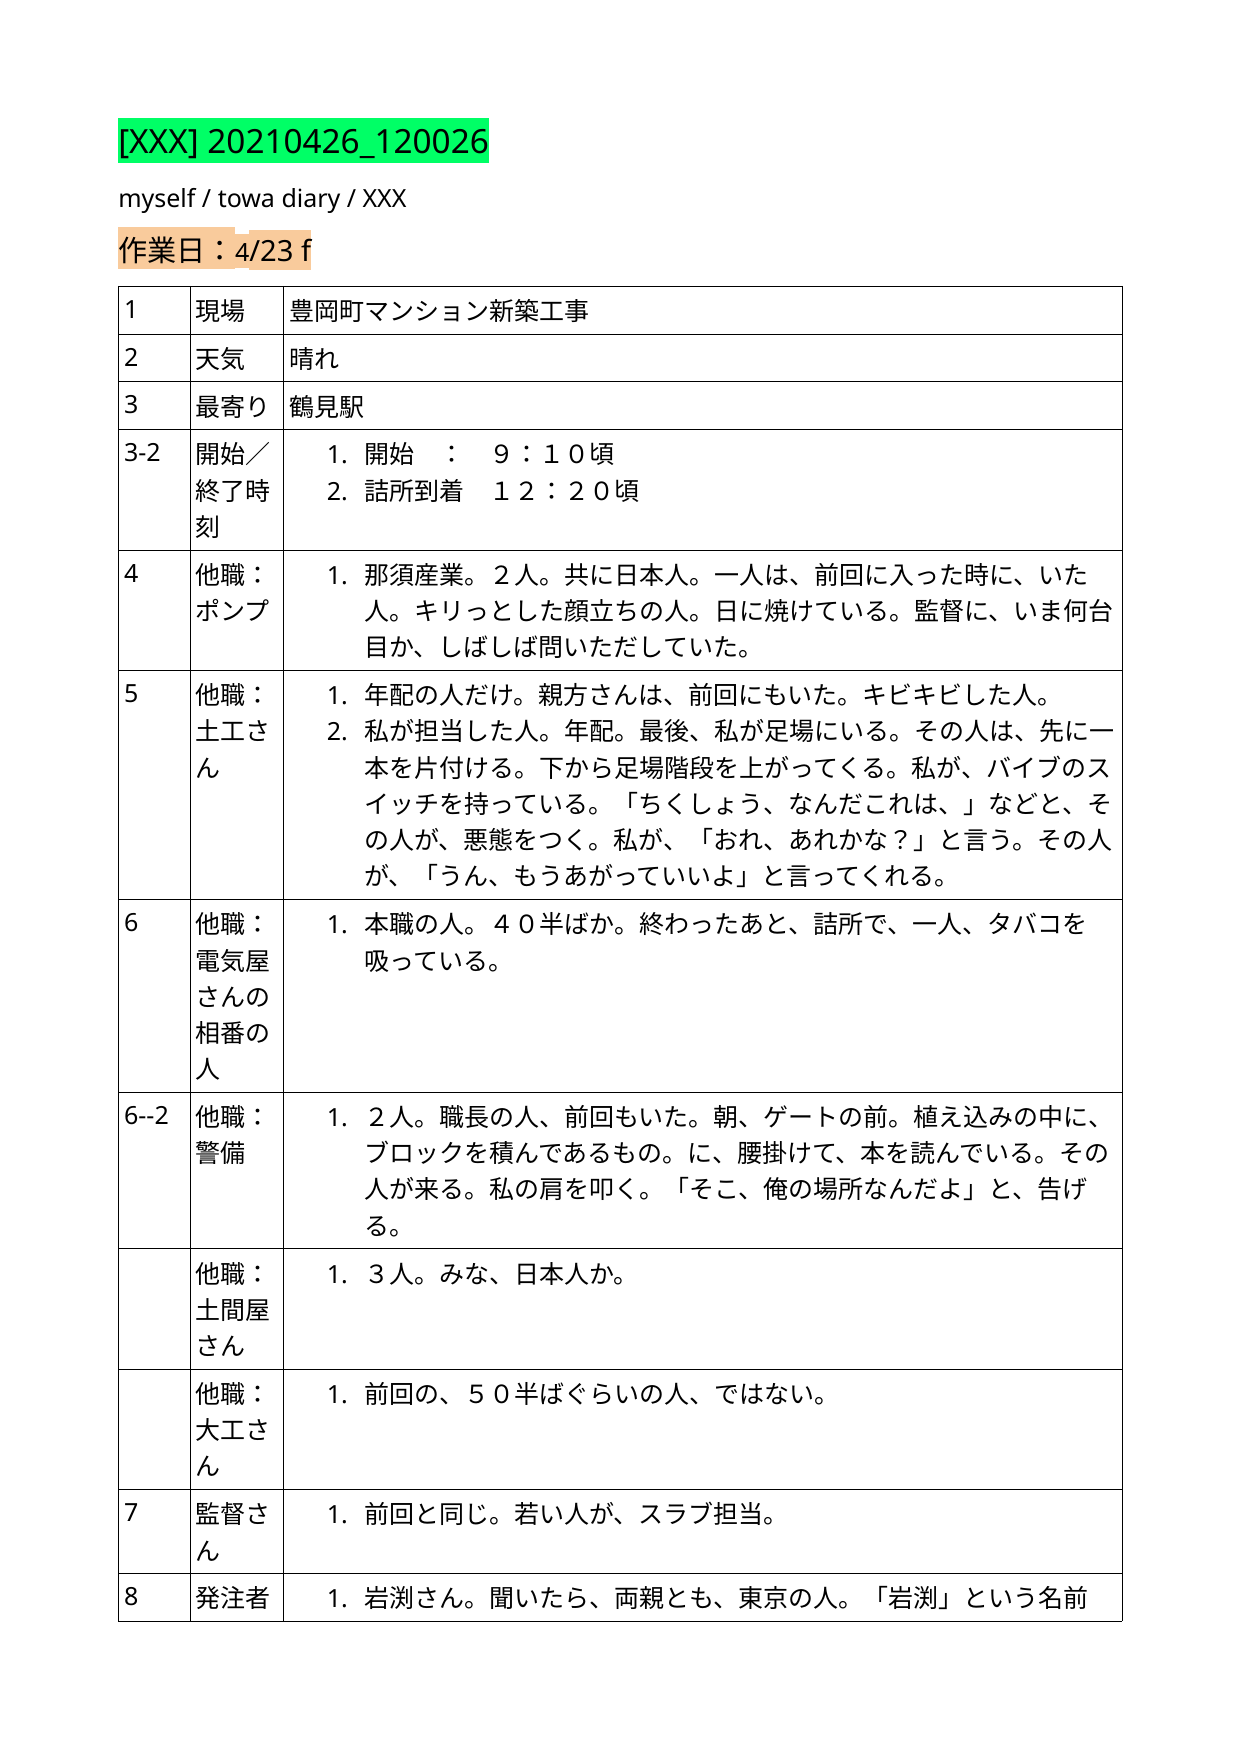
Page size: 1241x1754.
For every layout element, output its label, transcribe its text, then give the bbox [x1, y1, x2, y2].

table_cell 他職：警備 [191, 1093, 283, 1248]
table_header 1 [119, 287, 190, 333]
table_cell 那須産業。２人。共に日本人。一人は、前回に入った時に、いた人。キリっとした顔立ちの人。日に焼けている。監督に、いま何台目か、しばしば問いただしていた。 [284, 551, 1122, 670]
table_cell 他職：電気屋さんの相番の人 [191, 900, 283, 1092]
table_header 豊岡町マンション新築工事 [284, 287, 1122, 333]
table_cell 2 [119, 335, 190, 381]
table_cell 7 [119, 1490, 190, 1573]
table_header 現場 [191, 287, 283, 333]
table_cell 開始／終了時刻 [191, 430, 283, 549]
table_cell 前回と同じ。若い人が、スラブ担当。 [284, 1490, 1122, 1573]
table_cell ３人。みな、日本人か。 [284, 1249, 1122, 1368]
table_cell 3-2 [119, 430, 190, 549]
text 作業日：4/23 f [118, 227, 1122, 270]
text myself / towa diary / XXX [118, 181, 1122, 215]
table_cell [119, 1370, 190, 1489]
table_cell 他職：土工さん [191, 671, 283, 899]
table_cell 8 [119, 1574, 190, 1621]
table_cell 年配の人だけ。親方さんは、前回にもいた。キビキビした人。 私が担当した人。年配。最後、私が足場にいる。その人は、先に一本を片付ける。下から足場階段を上がってくる。私が、バイブのスイッチを持っている。「ちくしょう、なんだこれは、」などと、その人が、悪態をつく。私が、「おれ、あれかな？」と言う。その人が、「うん、もうあがっていいよ」と言ってくれる。 [284, 671, 1122, 899]
table_cell 3 [119, 382, 190, 429]
table_cell 本職の人。４０半ばか。終わったあと、詰所で、一人、タバコを吸っている。 [284, 900, 1122, 1092]
table_cell 5 [119, 671, 190, 899]
text [XXX] 20210426_120026 [118, 118, 1122, 163]
table_cell [119, 1249, 190, 1368]
table_cell 4 [119, 551, 190, 670]
table_cell 岩渕さん。聞いたら、両親とも、東京の人。「岩渕」という名前 [284, 1574, 1122, 1621]
table_cell 最寄り [191, 382, 283, 429]
table_cell 他職：土間屋さん [191, 1249, 283, 1368]
table_cell 発注者 [191, 1574, 283, 1621]
table_cell 他職：ポンプ [191, 551, 283, 670]
table_cell 前回の、５０半ばぐらいの人、ではない。 [284, 1370, 1122, 1489]
table_cell 監督さん [191, 1490, 283, 1573]
table_cell ２人。職長の人、前回もいた。朝、ゲートの前。植え込みの中に、ブロックを積んであるもの。に、腰掛けて、本を読んでいる。その人が来る。私の肩を叩く。「そこ、俺の場所なんだよ」と、告げる。 [284, 1093, 1122, 1248]
table_cell 他職：大工さん [191, 1370, 283, 1489]
table_cell 鶴見駅 [284, 382, 1122, 429]
table_cell 6--2 [119, 1093, 190, 1248]
table_cell 開始 ： ９：１０頃 詰所到着 １２：２０頃 [284, 430, 1122, 549]
table_cell 天気 [191, 335, 283, 381]
table_cell 晴れ [284, 335, 1122, 381]
table_cell 6 [119, 900, 190, 1092]
